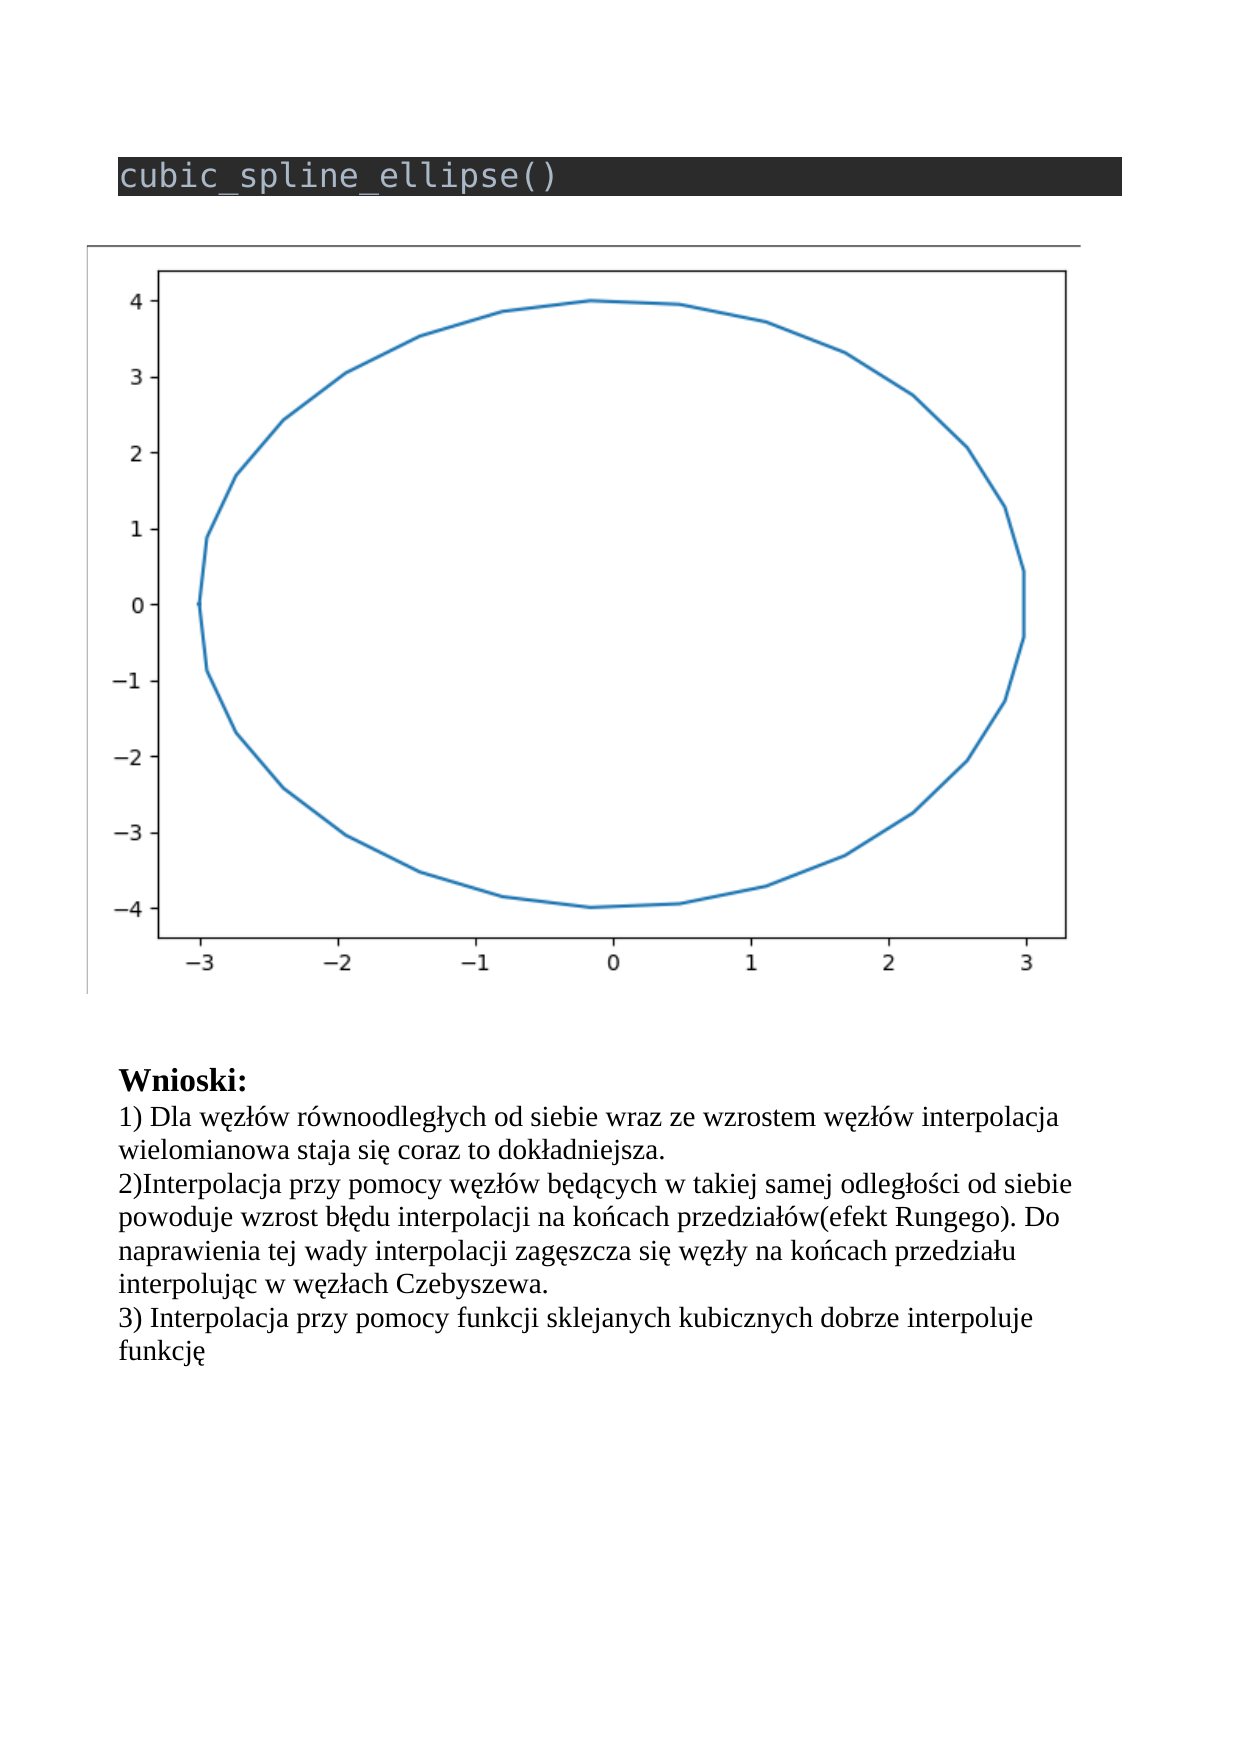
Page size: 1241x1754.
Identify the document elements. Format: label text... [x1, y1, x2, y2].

text 1) Dla węzłów równoodległych od siebie wraz ze wzrostem węzłów interpolacja wielomianowa staja się coraz to dokładniejsza. [118, 1099, 1122, 1166]
text 2)Interpolacja przy pomocy węzłów będących w takiej samej odległości od siebie [118, 1166, 1122, 1199]
text 3) Interpolacja przy pomocy funkcji sklejanych kubicznych dobrze interpoluje funkcję [118, 1300, 1122, 1367]
picture [86, 245, 1081, 994]
text cubic_spline_ellipse() [118, 157, 1122, 196]
text powoduje wzrost błędu interpolacji na końcach przedziałów(efekt Rungego). Do [118, 1199, 1122, 1233]
text naprawienia tej wady interpolacji zagęszcza się węzły na końcach przedziału interpolując w węzłach Czebyszewa. [118, 1233, 1122, 1300]
text Wnioski: [118, 1060, 1122, 1099]
